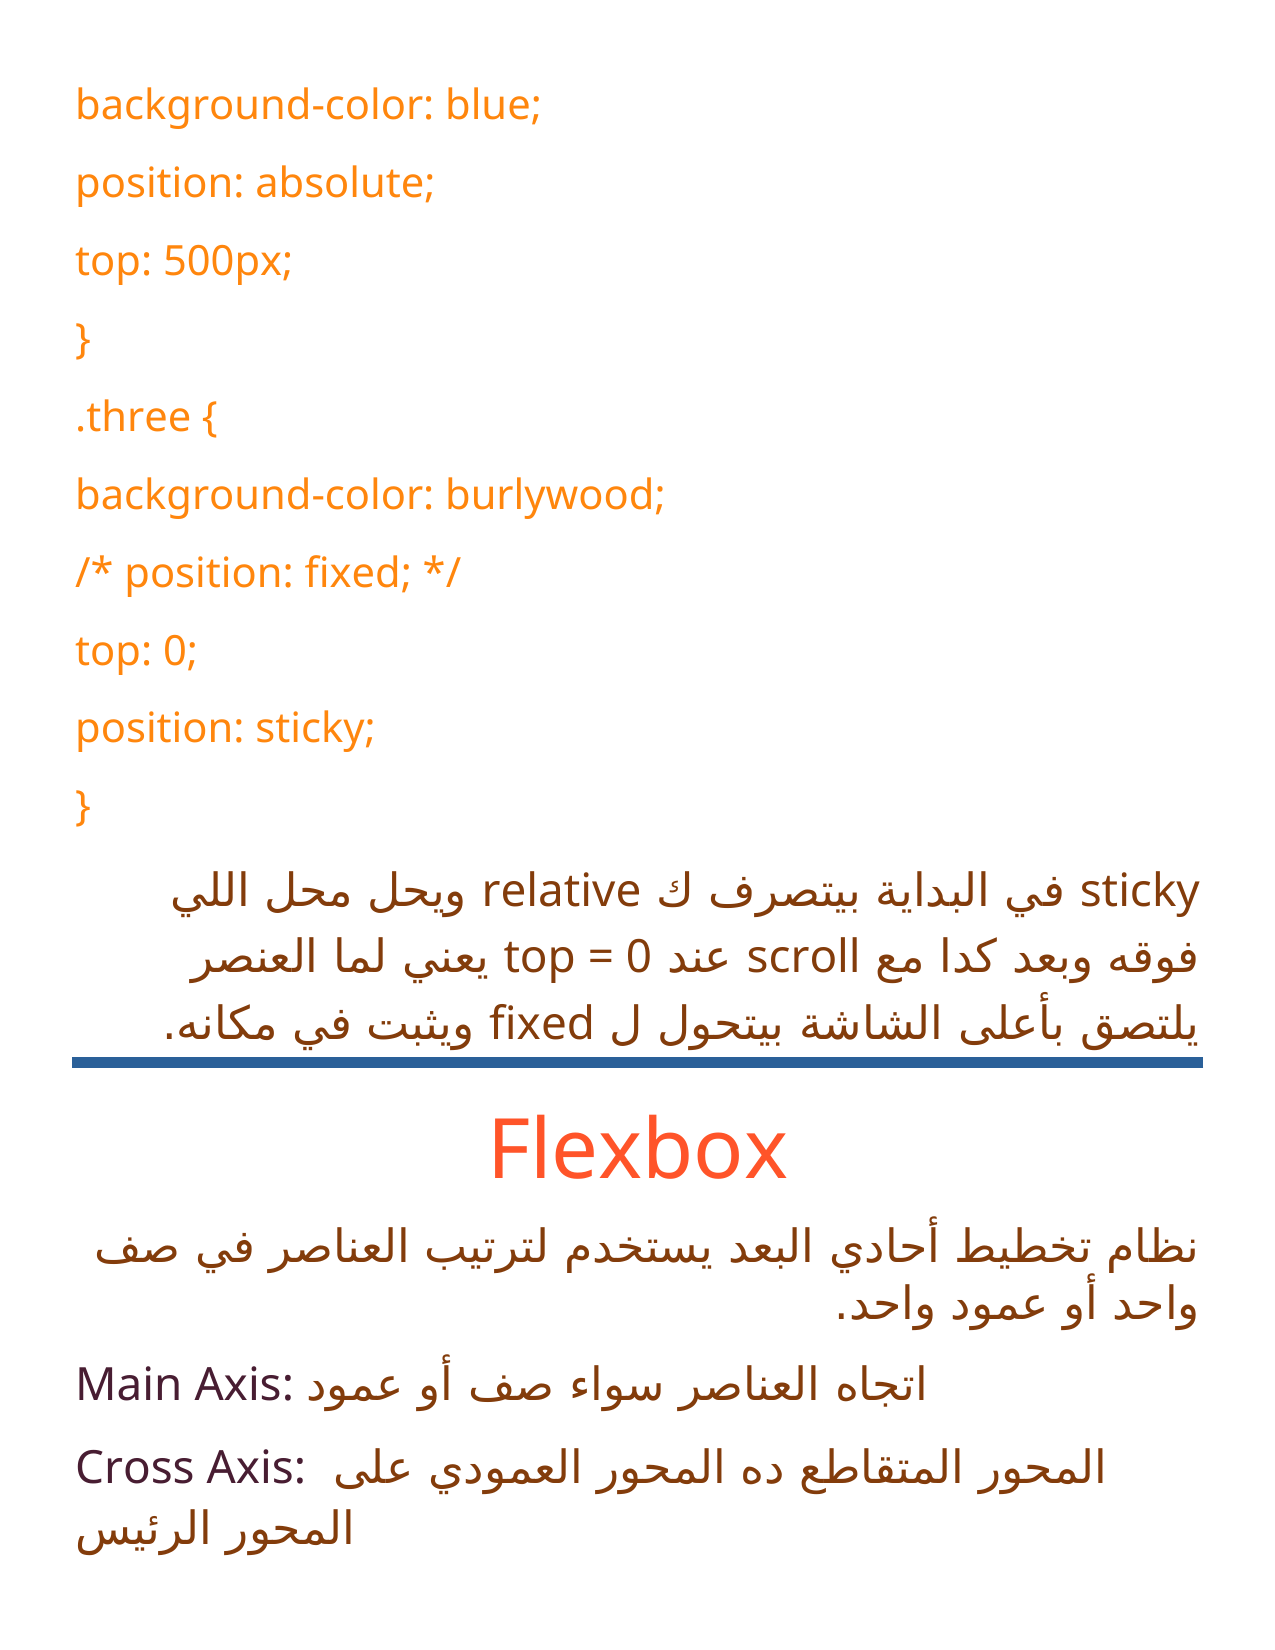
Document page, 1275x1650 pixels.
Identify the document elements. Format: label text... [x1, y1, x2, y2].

text background-color: burlywood; [75, 464, 1200, 521]
text top: 0; [75, 620, 1200, 677]
text position: sticky; [75, 698, 1200, 755]
text .three { [75, 387, 1200, 443]
text نظام تخطيط أحادي البعد يستخدم لترتيب العناصر في صف واحد أو عمود واحد. [75, 1219, 1200, 1330]
text sticky في البداية بيتصرف ك relative ويحل محل اللي فوقه وبعد كدا مع scroll عند top = 0 يعني لما العنصر يلتصق بأعلى الشاشة بيتحول ل fixed ويثبت في مكانه. [72, 854, 1203, 1057]
text /* position: fixed; */ [75, 542, 1200, 599]
text Cross Axis: المحور المتقاطع ده المحور العمودي على المحور الرئيس [75, 1435, 1200, 1555]
text } [75, 309, 1200, 366]
text } [75, 776, 1200, 833]
text Main Axis: اتجاه العناصر سواء صف أو عمود [75, 1351, 1200, 1413]
text Flexbox [75, 1089, 1200, 1203]
text top: 500px; [75, 231, 1200, 288]
text background-color: blue; [75, 75, 1200, 132]
text position: absolute; [75, 153, 1200, 210]
